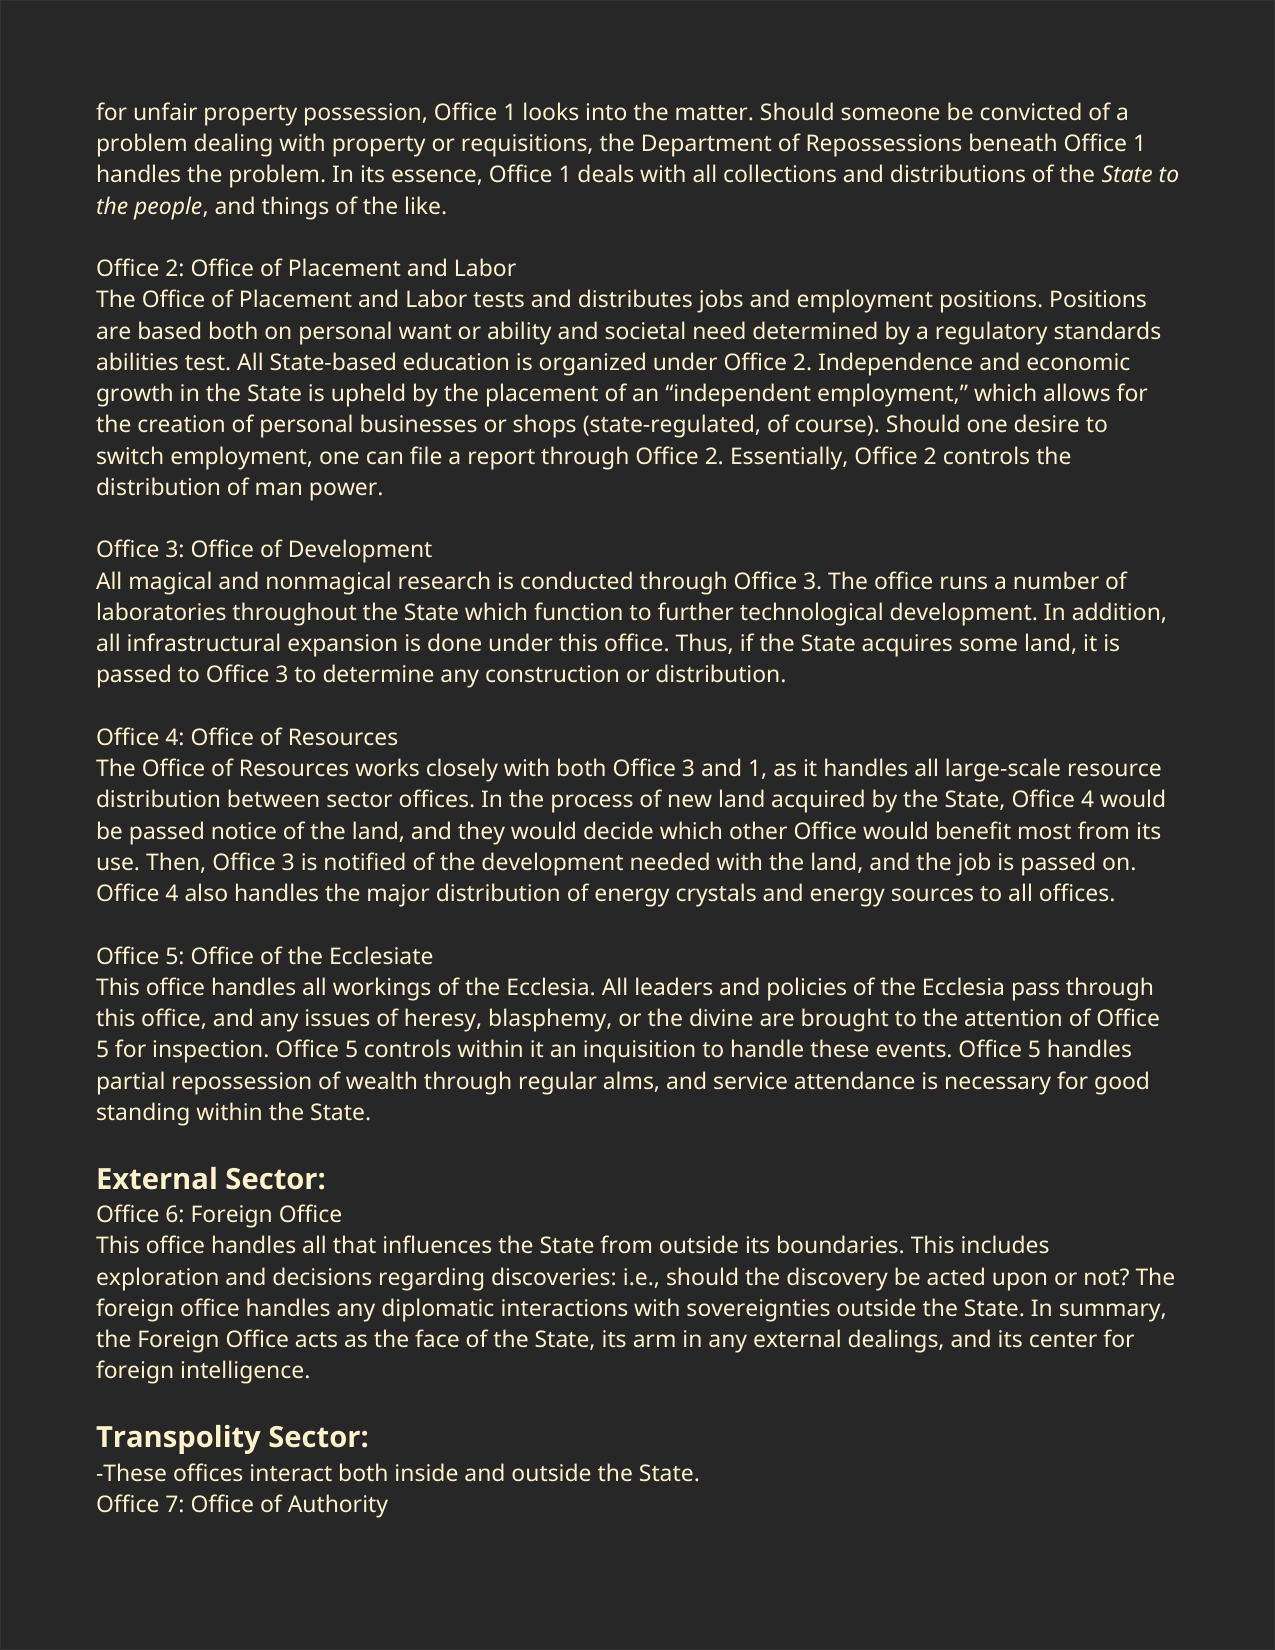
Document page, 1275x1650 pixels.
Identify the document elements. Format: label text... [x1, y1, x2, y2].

text All magical and nonmagical research is conducted through Office 3. The office runs a number of laboratories throughout the State which function to further technological development. In addition, all infrastructural expansion is done under this office. Thus, if the State acquires some land, it is passed to Office 3 to determine any construction or distribution. [96, 564, 1179, 689]
text Office 4: Office of Resources [96, 721, 1179, 752]
text The Office of Placement and Labor tests and distributes jobs and employment positions. Positions are based both on personal want or ability and societal need determined by a regulatory standards abilities test. All State-based education is organized under Office 2. Independence and economic growth in the State is upheld by the placement of an “independent employment,” which allows for the creation of personal businesses or shops (state-regulated, of course). Should one desire to switch employment, one can file a report through Office 2. Essentially, Office 2 controls the distribution of man power. [96, 283, 1179, 502]
text Office 7: Office of Authority [96, 1488, 1179, 1519]
text Office 5: Office of the Ecclesiate [96, 939, 1179, 971]
text Office 3: Office of Development [96, 533, 1179, 564]
text This office handles all workings of the Ecclesia. All leaders and policies of the Ecclesia pass through this office, and any issues of heresy, blasphemy, or the divine are brought to the attention of Office 5 for inspection. Office 5 controls within it an inquisition to handle these events. Office 5 handles partial repossession of wealth through regular alms, and service attendance is necessary for good standing within the State. [96, 971, 1179, 1127]
text Transpolity Sector: [96, 1417, 1179, 1456]
text Office 2: Office of Placement and Labor [96, 252, 1179, 283]
text This office handles all that influences the State from outside its boundaries. This includes exploration and decisions regarding discoveries: i.e., should the discovery be acted upon or not? The foreign office handles any diplomatic interactions with sovereignties outside the State. In summary, the Foreign Office acts as the face of the State, its arm in any external dealings, and its center for foreign intelligence. [96, 1229, 1179, 1386]
text The Office of Resources works closely with both Office 3 and 1, as it handles all large-scale resource distribution between sector offices. In the process of new land acquired by the State, Office 4 would be passed notice of the land, and they would decide which other Office would benefit most from its use. Then, Office 3 is notified of the development needed with the land, and the job is passed on. Office 4 also handles the major distribution of energy crystals and energy sources to all offices. [96, 752, 1179, 908]
text for unfair property possession, Office 1 looks into the matter. Should someone be convicted of a problem dealing with property or requisitions, the Department of Repossessions beneath Office 1 handles the problem. In its essence, Office 1 deals with all collections and distributions of the State to the people, and things of the like. [96, 96, 1179, 221]
text -These offices interact both inside and outside the State. [96, 1456, 1179, 1488]
text External Sector: [96, 1158, 1179, 1198]
text Office 6: Foreign Office [96, 1198, 1179, 1229]
